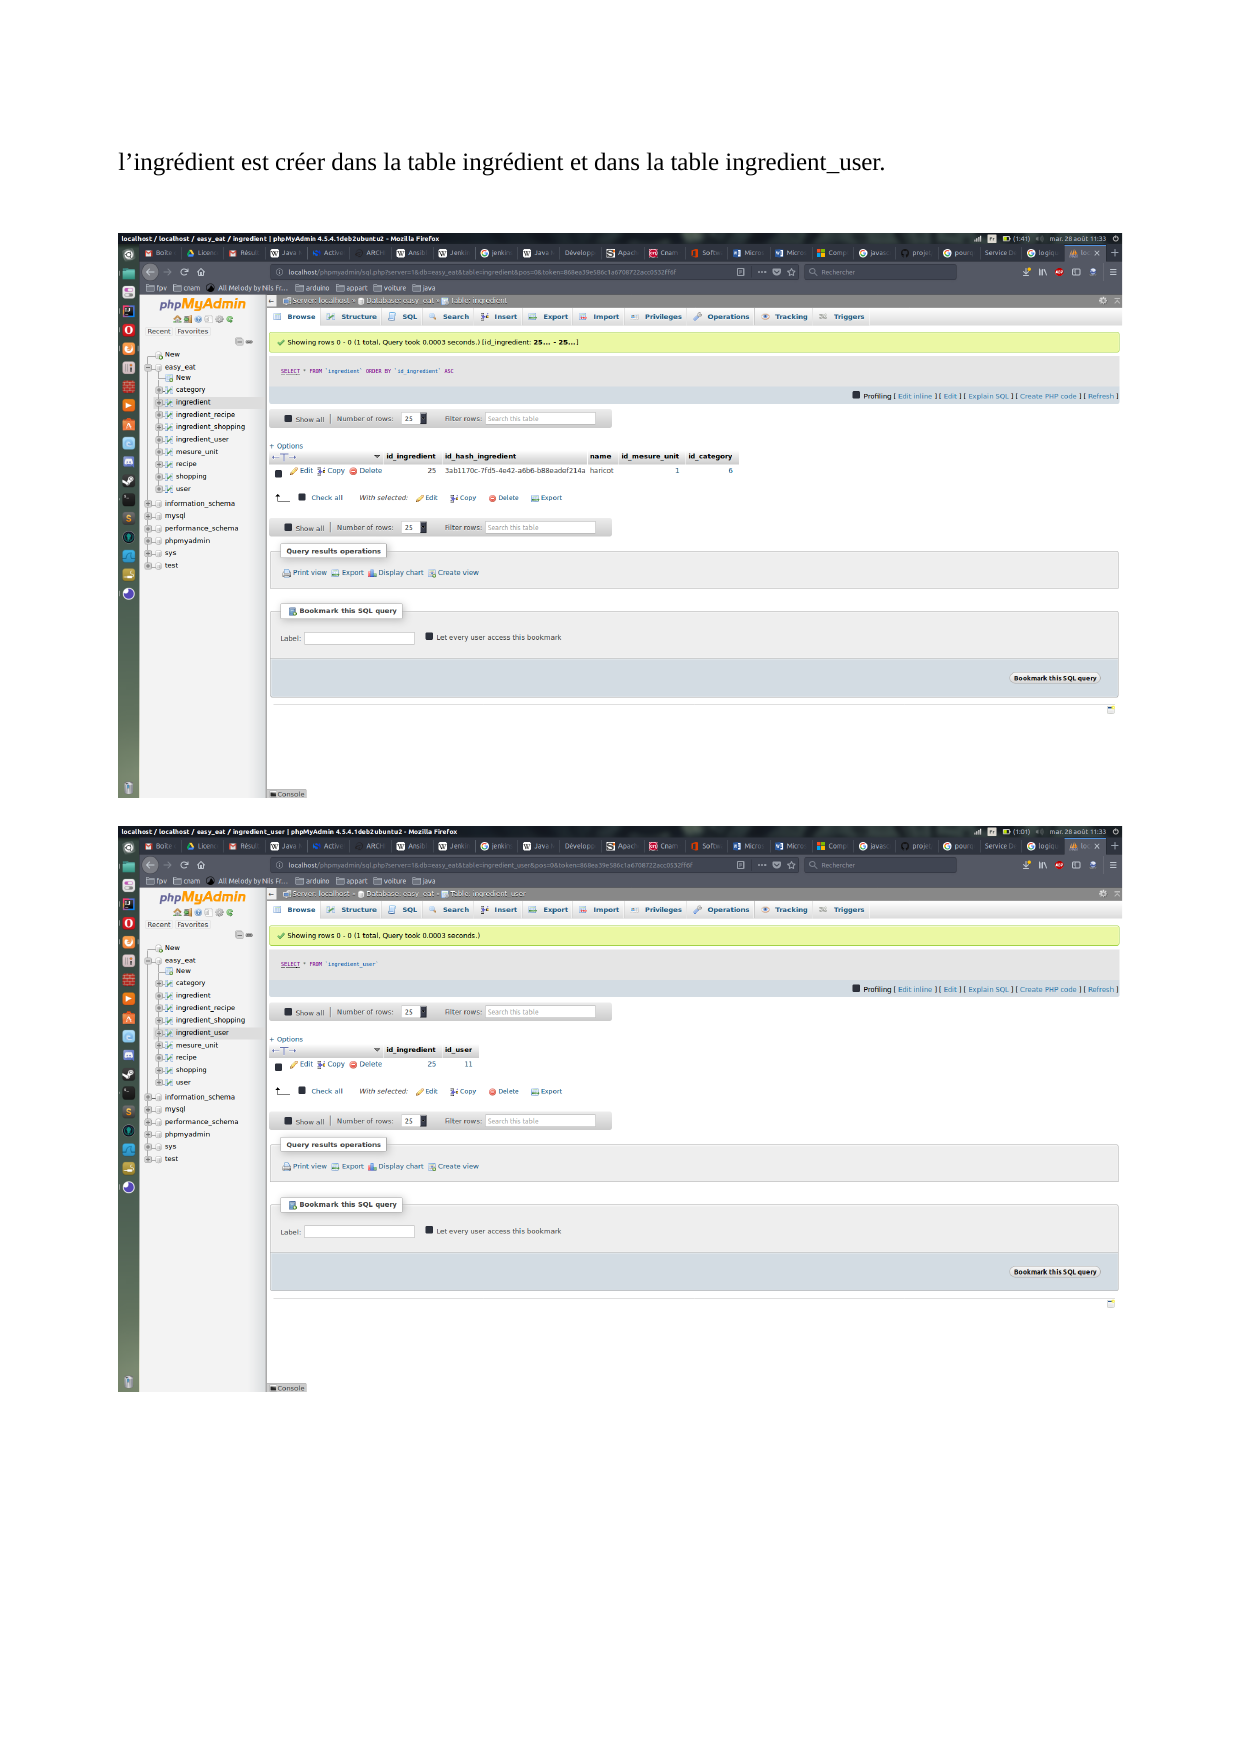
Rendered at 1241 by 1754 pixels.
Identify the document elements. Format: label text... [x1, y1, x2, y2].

picture [118, 826, 1123, 1392]
text l’ingrédient est créer dans la table ingrédient et dans la table ingredient_user. [118, 147, 1122, 176]
picture [118, 233, 1123, 798]
